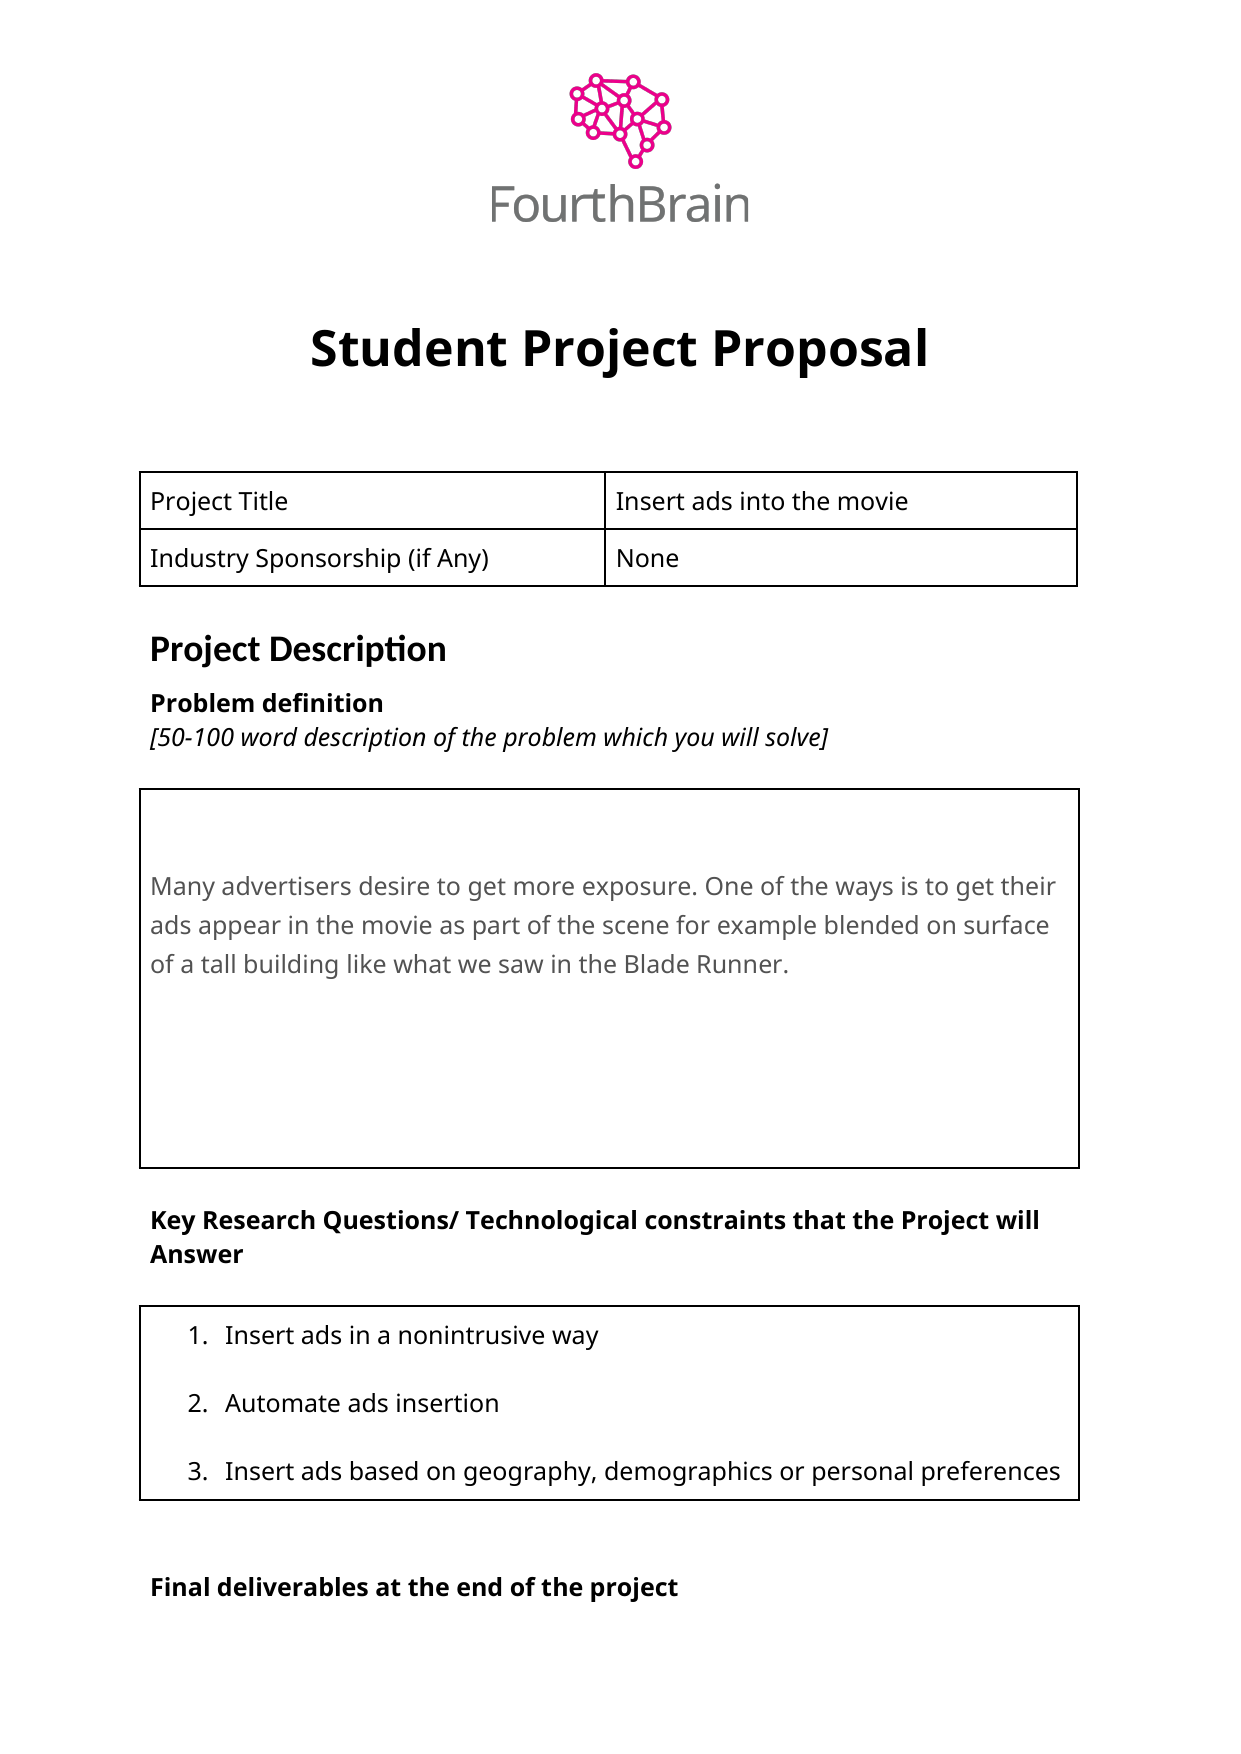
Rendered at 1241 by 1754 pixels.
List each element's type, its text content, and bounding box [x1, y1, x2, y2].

table_header Insert ads in a nonintrusive way Automate ads insertion Insert ads based on geography, demographics or personal preferences [141, 1307, 1078, 1499]
table_cell Industry Sponsorship (if Any) [141, 530, 604, 585]
table_header Many advertisers desire to get more exposure. One of the ways is to get their ads appear in the movie as part of the scene for example blended on surface of a tall building like what we saw in the Blade Runner. [141, 790, 1078, 1167]
text Final deliverables at the end of the project [150, 1569, 1090, 1603]
text [50-100 word description of the problem which you will solve] [150, 720, 1090, 754]
picture [492, 73, 749, 222]
text Key Research Questions/ Technological constraints that the Project will Answer [150, 1203, 1090, 1271]
subtitle Project Description [150, 625, 1090, 671]
text Problem definition [150, 686, 1090, 720]
table_cell None [606, 530, 1076, 585]
table_header Insert ads into the movie [606, 473, 1076, 528]
subtitle Student Project Proposal [150, 312, 1090, 381]
table_header Project Title [141, 473, 604, 528]
